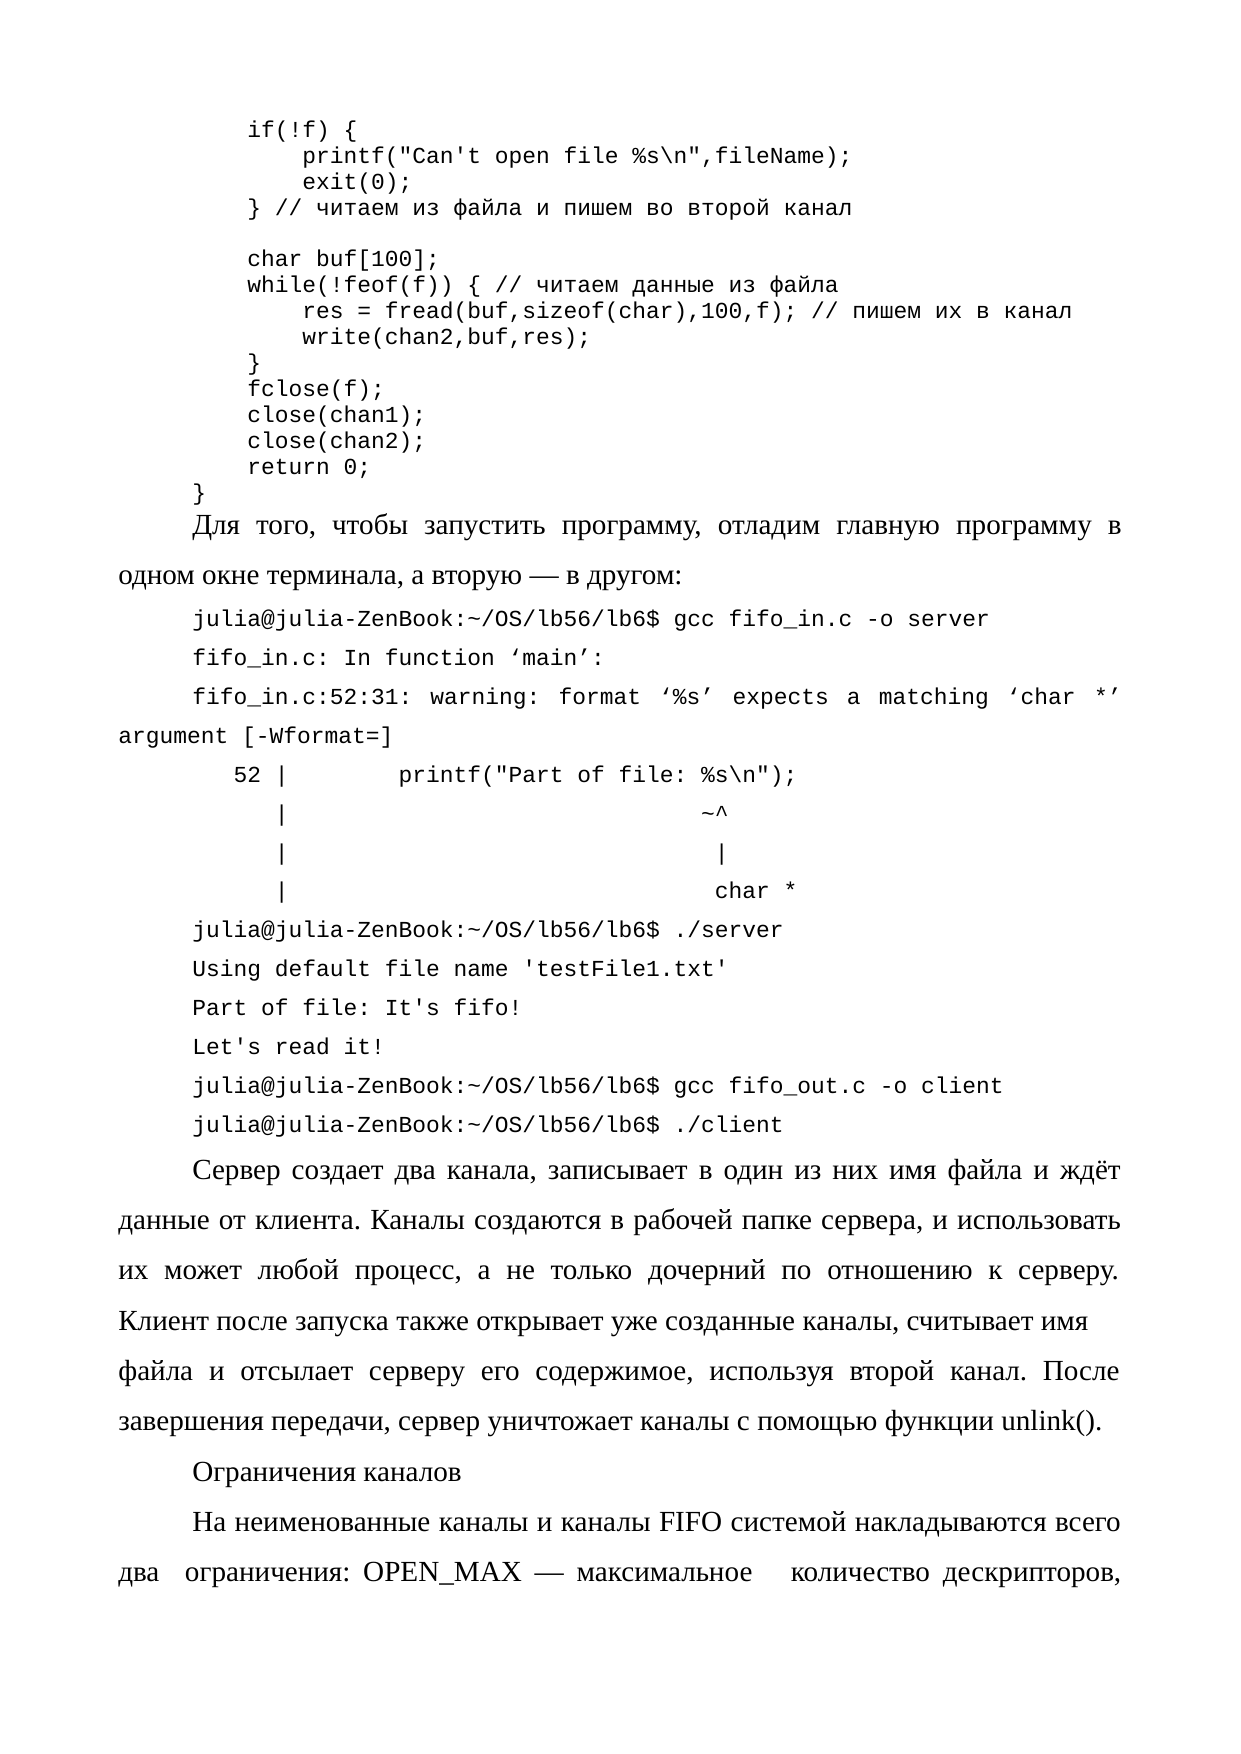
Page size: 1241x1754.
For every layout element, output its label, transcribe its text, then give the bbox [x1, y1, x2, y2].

text 52 | printf("Part of file: %s\n"); [118, 763, 1122, 789]
text Part of file: It's fifo! [118, 996, 1122, 1022]
text На неименованные каналы и каналы FIFO системой накладываются всего два ограничения: OPEN_MAX — максимальное количество дескрипторов, [118, 1504, 1122, 1588]
text exit(0); [118, 170, 1122, 196]
text return 0; [118, 455, 1122, 481]
text | char * [118, 880, 1122, 906]
text res = fread(buf,sizeof(char),100,f); // пишем их в канал [118, 300, 1122, 326]
text while(!feof(f)) { // читаем данные из файла [118, 274, 1122, 300]
text } // читаем из файла и пишем во второй канал [118, 196, 1122, 222]
text fifo_in.c: In function ‘main’: [118, 647, 1122, 673]
text julia@julia-ZenBook:~/OS/lb56/lb6$ ./server [118, 919, 1122, 944]
text fifo_in.c:52:31: warning: format ‘%s’ expects a matching ‘char *’ argument [-Wformat=] [118, 686, 1122, 750]
text } [118, 352, 1122, 377]
text char buf[100]; [118, 248, 1122, 274]
text julia@julia-ZenBook:~/OS/lb56/lb6$ gcc fifo_out.c -o client [118, 1074, 1122, 1100]
text write(chan2,buf,res); [118, 326, 1122, 352]
text julia@julia-ZenBook:~/OS/lb56/lb6$ ./client [118, 1113, 1122, 1139]
text julia@julia-ZenBook:~/OS/lb56/lb6$ gcc fifo_in.c -o server [118, 608, 1122, 634]
text close(chan2); [118, 429, 1122, 455]
text Let's read it! [118, 1035, 1122, 1061]
text | ~^ [118, 802, 1122, 828]
text printf("Can't open file %s\n",fileName); [118, 144, 1122, 170]
text | | [118, 841, 1122, 867]
text } [118, 481, 1122, 507]
text Ограничения каналов [118, 1454, 1122, 1487]
text if(!f) { [118, 118, 1122, 144]
text файла и отсылает серверу его содержимое, используя второй канал. После завершения передачи, сервер уничтожает каналы с помощью функции unlink(). [118, 1353, 1122, 1437]
text Сервер создает два канала, записывает в один из них имя файла и ждёт данные от клиента. Каналы создаются в рабочей папке сервера, и использовать их может любой процесс, а не только дочерний по отношению к серверу. Клиент после запуска также открывает уже созданные каналы, считывает имя [118, 1152, 1122, 1336]
text close(chan1); [118, 403, 1122, 429]
text Для того, чтобы запустить программу, отладим главную программу в одном окне терминала, а вторую — в другом: [118, 507, 1122, 591]
text Using default file name 'testFile1.txt' [118, 957, 1122, 983]
text fclose(f); [118, 377, 1122, 403]
